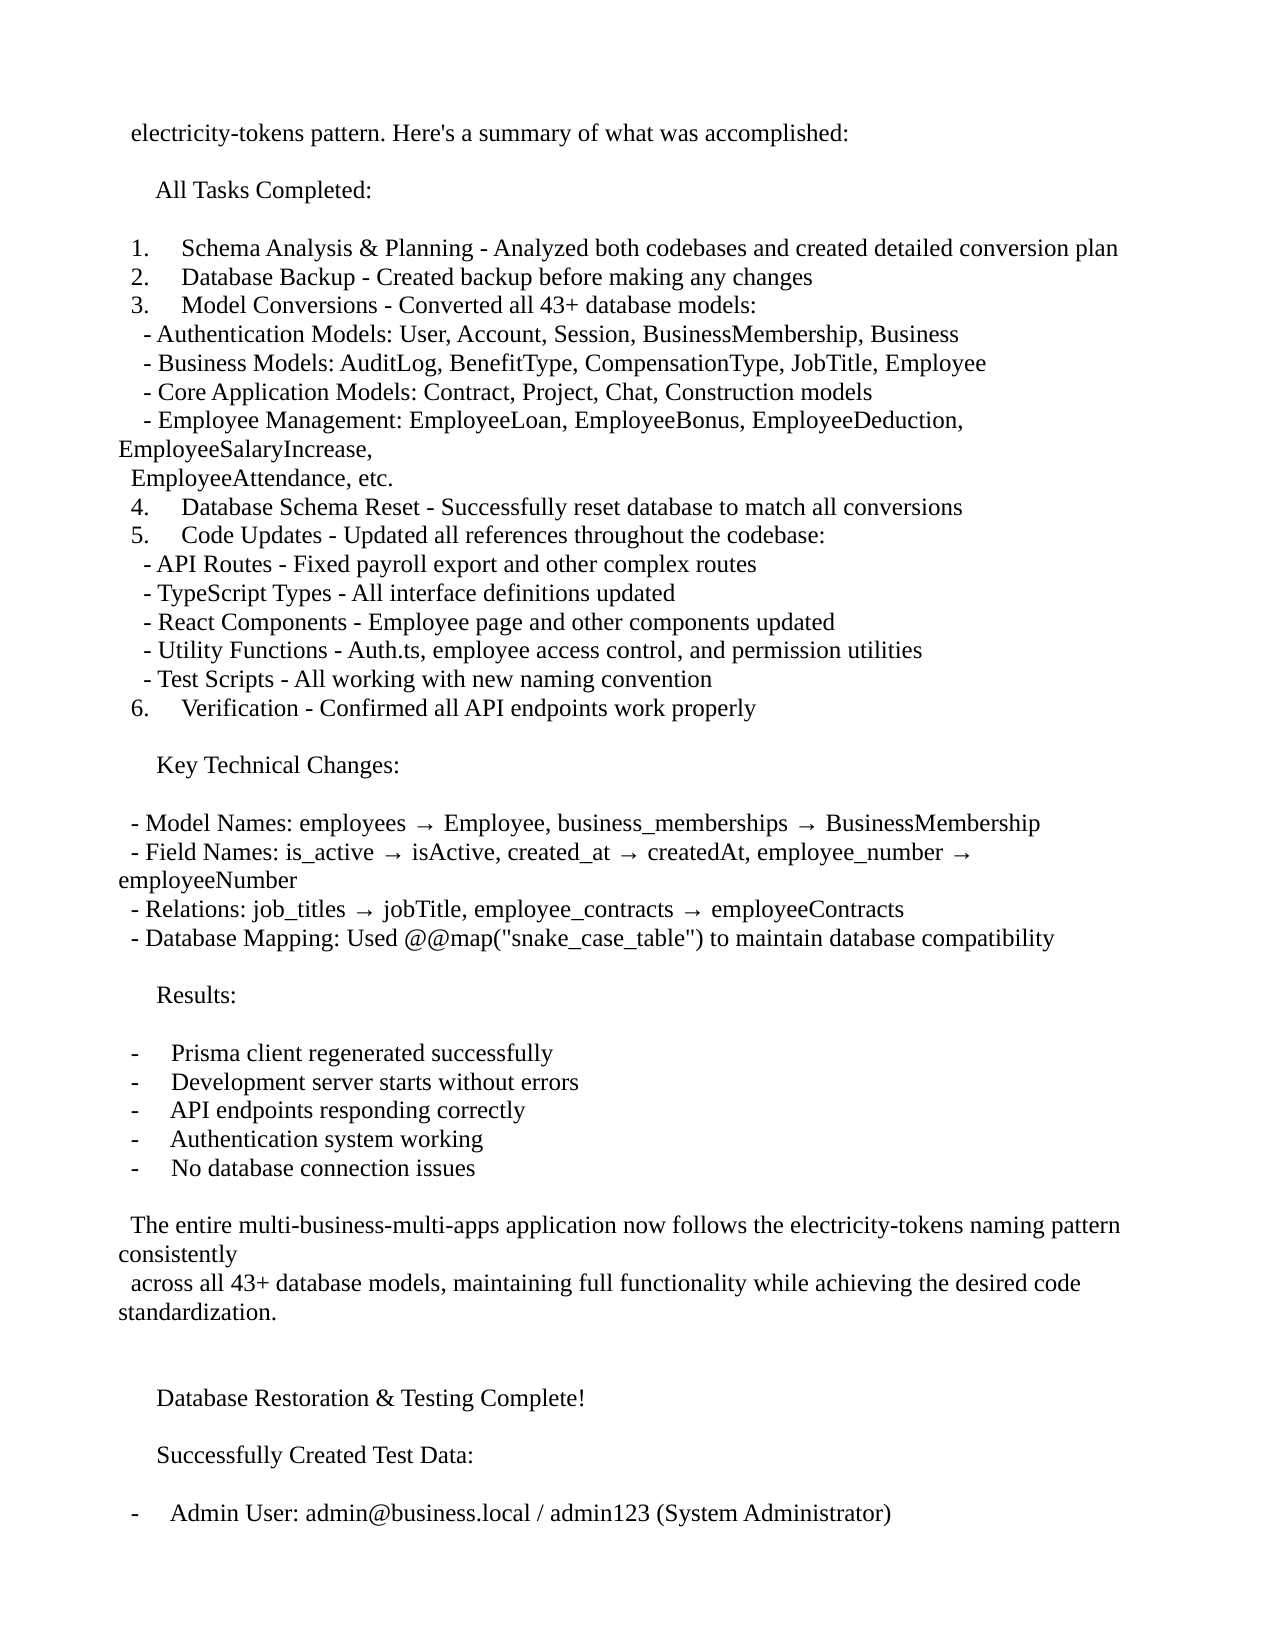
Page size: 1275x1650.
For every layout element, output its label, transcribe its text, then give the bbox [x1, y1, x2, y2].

text 🎉 Database Restoration & Testing Complete! [118, 1383, 1157, 1412]
text ✅ All Tasks Completed: [118, 176, 1157, 204]
text - API Routes - Fixed payroll export and other complex routes [118, 549, 1157, 578]
text - ✅ Authentication system working [118, 1124, 1157, 1153]
text - Model Names: employees → Employee, business_memberships → BusinessMembership [118, 808, 1157, 837]
text - ✅ Prisma client regenerated successfully [118, 1038, 1157, 1067]
text - ✅ API endpoints responding correctly [118, 1096, 1157, 1124]
text 3. ✅ Model Conversions - Converted all 43+ database models: [118, 291, 1157, 319]
text 6. ✅ Verification - Confirmed all API endpoints work properly [118, 693, 1157, 722]
text The entire multi-business-multi-apps application now follows the electricity-tokens naming pattern consistently [118, 1211, 1157, 1268]
text electricity-tokens pattern. Here's a summary of what was accomplished: [118, 118, 1157, 147]
text - 👤 Admin User: admin@business.local / admin123 (System Administrator) [118, 1498, 1157, 1527]
text - Utility Functions - Auth.ts, employee access control, and permission utilities [118, 636, 1157, 664]
text - Relations: job_titles → jobTitle, employee_contracts → employeeContracts [118, 894, 1157, 923]
text 2. ✅ Database Backup - Created backup before making any changes [118, 262, 1157, 291]
text - Core Application Models: Contract, Project, Chat, Construction models [118, 377, 1157, 406]
text - Field Names: is_active → isActive, created_at → createdAt, employee_number → employeeNumber [118, 837, 1157, 894]
text - React Components - Employee page and other components updated [118, 607, 1157, 636]
text - Test Scripts - All working with new naming convention [118, 664, 1157, 693]
text - TypeScript Types - All interface definitions updated [118, 578, 1157, 607]
text 1. ✅ Schema Analysis & Planning - Analyzed both codebases and created detailed conversion plan [118, 233, 1157, 262]
text 🔧 Key Technical Changes: [118, 751, 1157, 779]
text - ✅ Development server starts without errors [118, 1067, 1157, 1096]
text across all 43+ database models, maintaining full functionality while achieving the desired code standardization. [118, 1268, 1157, 1326]
text EmployeeAttendance, etc. [118, 463, 1157, 492]
text 5. ✅ Code Updates - Updated all references throughout the codebase: [118, 521, 1157, 549]
text - Database Mapping: Used @@map("snake_case_table") to maintain database compatibility [118, 923, 1157, 952]
text ✅ Successfully Created Test Data: [118, 1441, 1157, 1469]
text - Employee Management: EmployeeLoan, EmployeeBonus, EmployeeDeduction, EmployeeSalaryIncrease, [118, 406, 1157, 463]
text 4. ✅ Database Schema Reset - Successfully reset database to match all conversions [118, 492, 1157, 521]
text - Business Models: AuditLog, BenefitType, CompensationType, JobTitle, Employee [118, 348, 1157, 377]
text - Authentication Models: User, Account, Session, BusinessMembership, Business [118, 319, 1157, 348]
text - ✅ No database connection issues [118, 1153, 1157, 1182]
text 🚀 Results: [118, 981, 1157, 1009]
